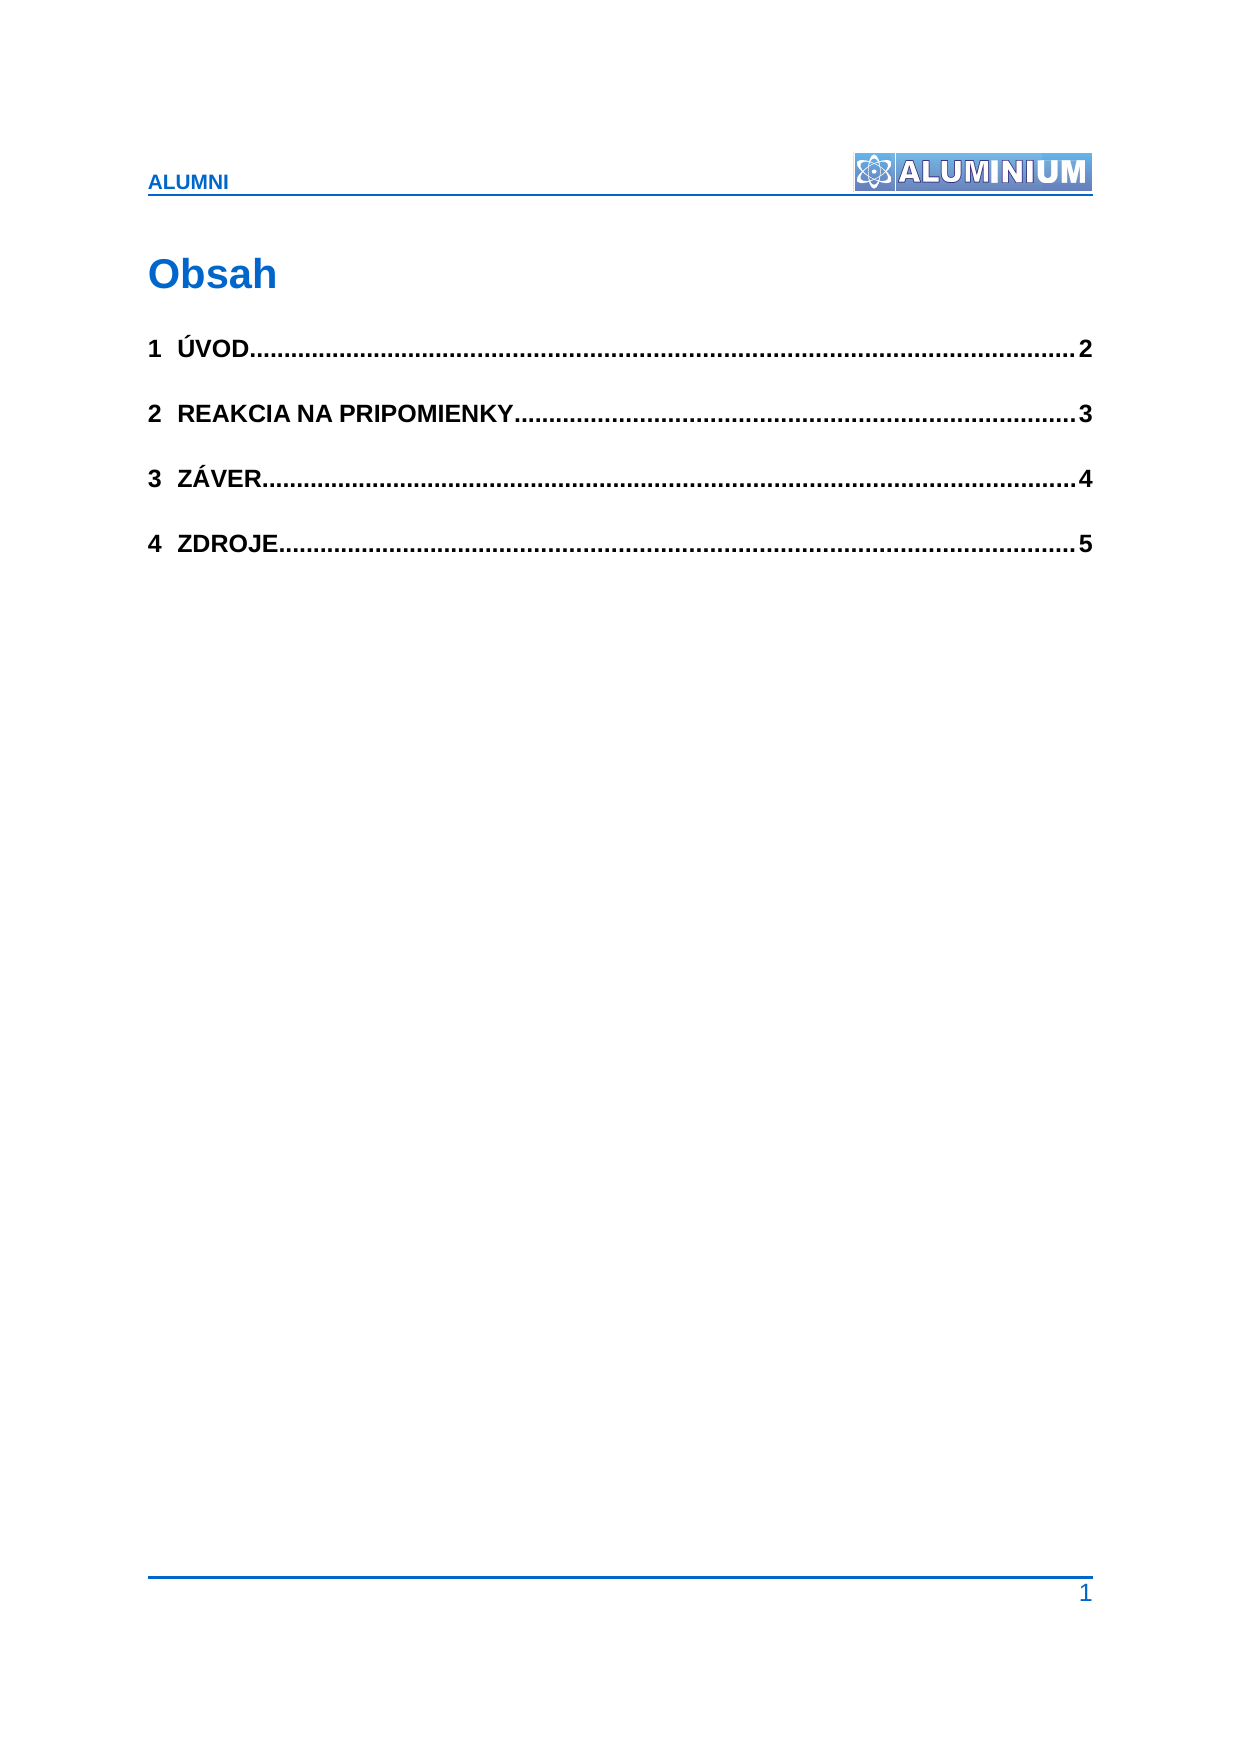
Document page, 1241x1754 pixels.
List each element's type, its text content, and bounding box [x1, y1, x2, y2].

text 2 Reakcia na pripomienky 3 [148, 399, 1093, 427]
text 3 Záver 4 [148, 465, 1093, 493]
text 1 Úvod 2 [148, 334, 1093, 362]
text 4 Zdroje 5 [148, 530, 1093, 558]
subtitle Obsah [148, 251, 1093, 297]
